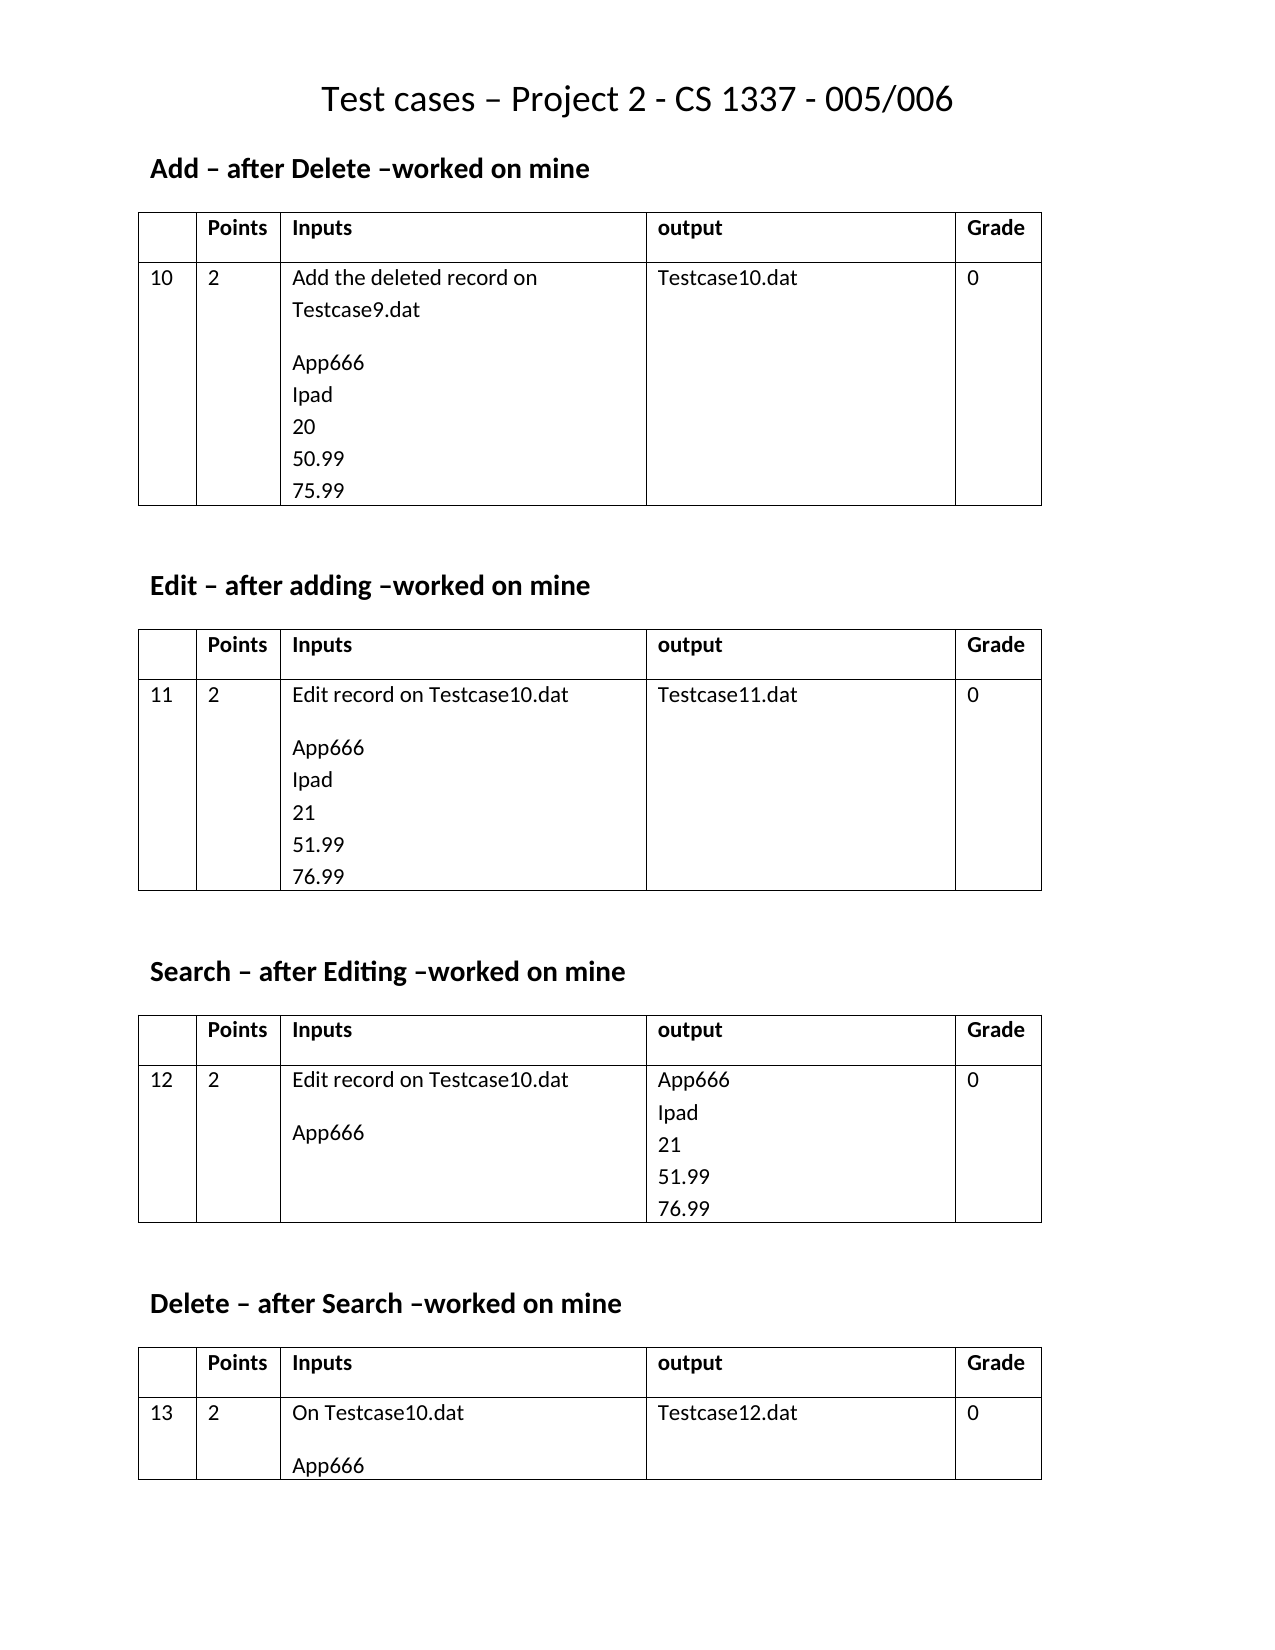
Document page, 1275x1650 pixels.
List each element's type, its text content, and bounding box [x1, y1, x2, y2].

table_header Inputs [281, 1016, 646, 1064]
text Add – after Delete –worked on mine [150, 150, 1125, 186]
table_header [139, 1348, 196, 1397]
table_header Points [197, 1348, 280, 1397]
text Delete – after Search –worked on mine [150, 1285, 1125, 1321]
table_cell 13 [139, 1398, 196, 1479]
table_cell Edit record on Testcase10.dat App666 [281, 1066, 646, 1222]
table_cell App666 Ipad 21 51.99 76.99 [647, 1066, 955, 1222]
table_cell 2 [197, 1398, 280, 1479]
table_cell 11 [139, 680, 196, 890]
table_cell 2 [197, 263, 280, 505]
table_header Inputs [281, 213, 646, 262]
table_header Grade [956, 1016, 1041, 1064]
table_cell Testcase12.dat [647, 1398, 955, 1479]
table_header Grade [956, 630, 1041, 679]
table_header [139, 213, 196, 262]
table_cell 0 [956, 263, 1041, 505]
table_cell Testcase10.dat [647, 263, 955, 505]
table_header output [647, 1016, 955, 1064]
table_header Points [197, 630, 280, 679]
table_header [139, 1016, 196, 1064]
table_header Grade [956, 1348, 1041, 1397]
table_header output [647, 213, 955, 262]
text Edit – after adding –worked on mine [150, 567, 1125, 603]
table_header output [647, 1348, 955, 1397]
table_header Inputs [281, 630, 646, 679]
table_cell 0 [956, 1066, 1041, 1222]
table_header [139, 630, 196, 679]
table_cell 0 [956, 680, 1041, 890]
table_cell 10 [139, 263, 196, 505]
table_cell Edit record on Testcase10.dat App666 Ipad 21 51.99 76.99 [281, 680, 646, 890]
table_header output [647, 630, 955, 679]
table_header Points [197, 1016, 280, 1064]
table_cell 2 [197, 680, 280, 890]
table_header Points [197, 213, 280, 262]
table_cell 2 [197, 1066, 280, 1222]
table_cell 12 [139, 1066, 196, 1222]
table_header Inputs [281, 1348, 646, 1397]
table_cell Testcase11.dat [647, 680, 955, 890]
text Search – after Editing –worked on mine [150, 953, 1125, 988]
table_cell On Testcase10.dat App666 [281, 1398, 646, 1479]
table_cell 0 [956, 1398, 1041, 1479]
table_header Grade [956, 213, 1041, 262]
table_cell Add the deleted record on Testcase9.dat App666 Ipad 20 50.99 75.99 [281, 263, 646, 505]
